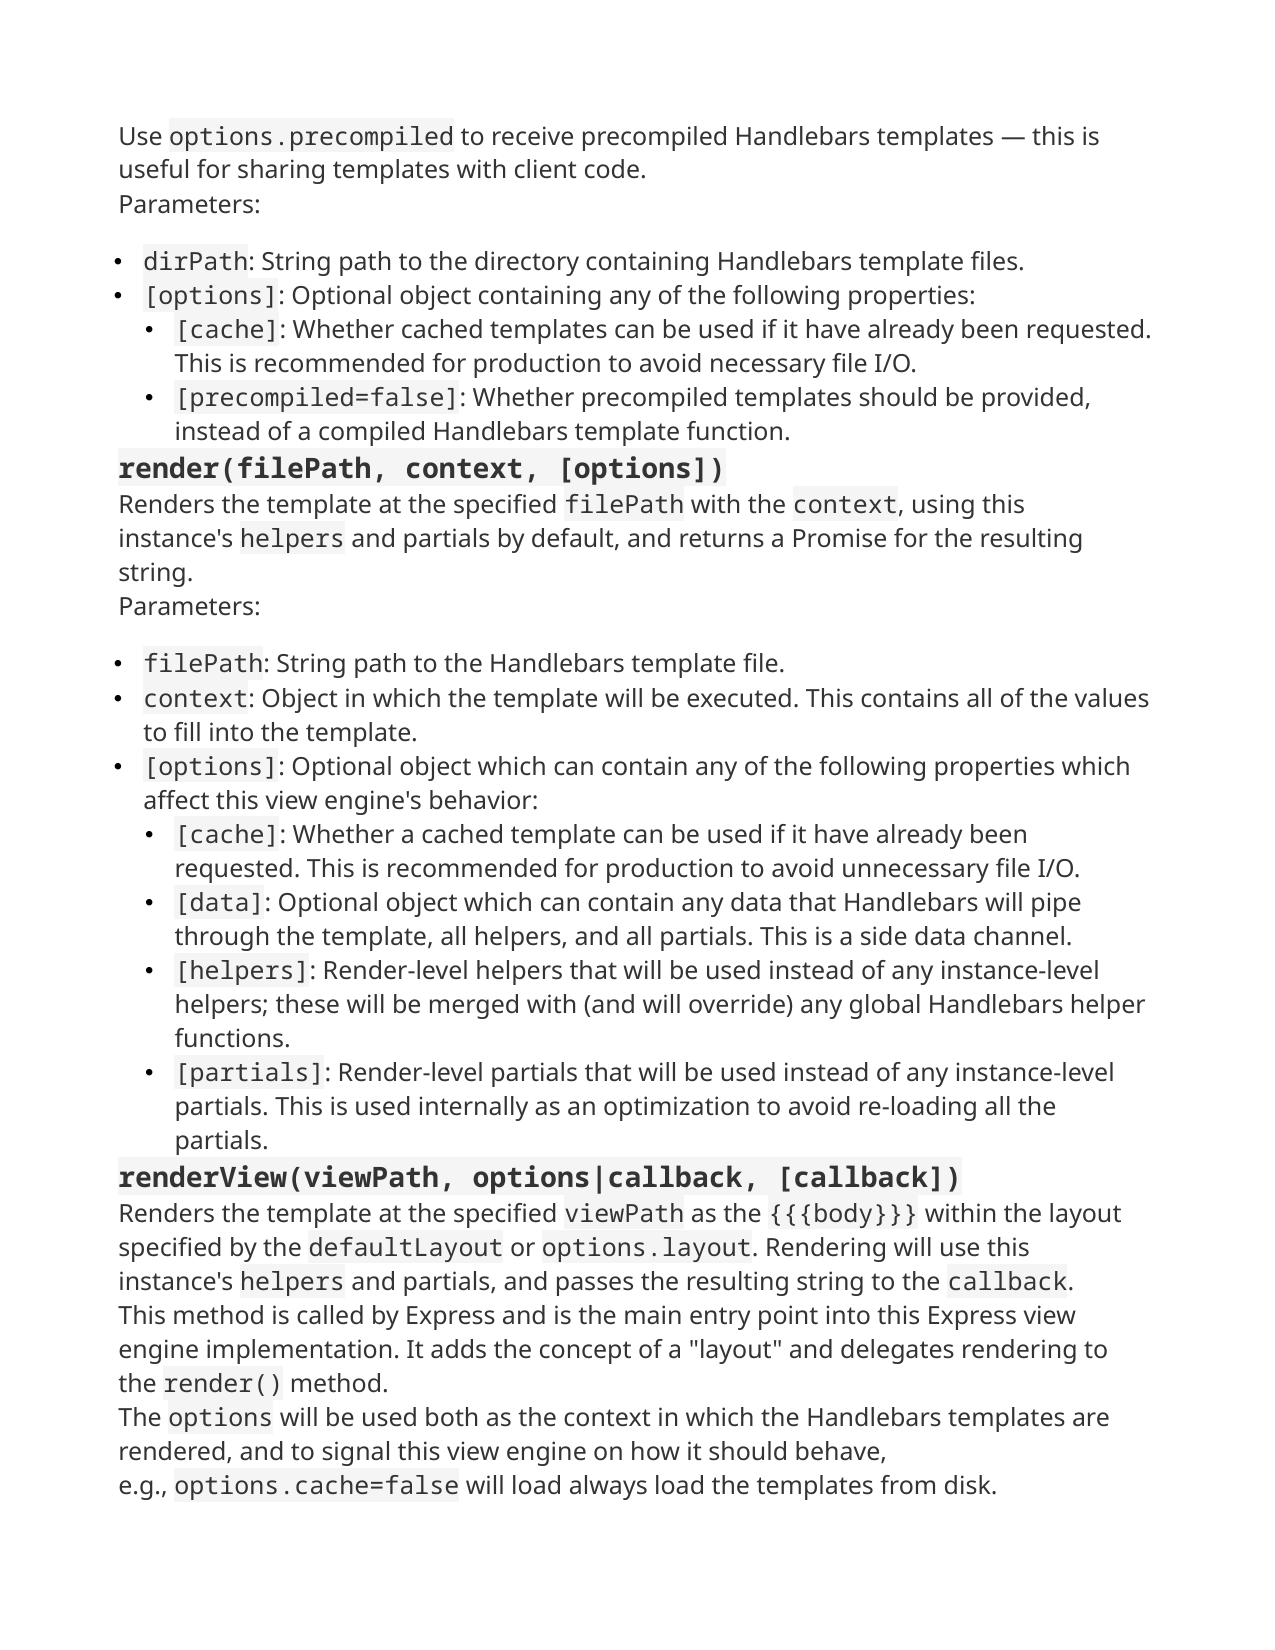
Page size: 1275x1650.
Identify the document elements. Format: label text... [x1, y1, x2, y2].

list [data]: Optional object which can contain any data that Handlebars will pipe through the template, all helpers, and all partials. This is a side data channel. [145, 884, 1157, 953]
list [precompiled=false]: Whether precompiled templates should be provided, instead of a compiled Handlebars template function. [145, 380, 1157, 448]
text The options will be used both as the context in which the Handlebars templates are rendered, and to signal this view engine on how it should behave, e.g., options.cache=false will load always load the templates from disk. [118, 1400, 1157, 1502]
list [cache]: Whether cached templates can be used if it have already been requested. This is recommended for production to avoid necessary file I/O. [145, 312, 1157, 380]
list [options]: Optional object which can contain any of the following properties which affect this view engine's behavior: [118, 748, 1157, 816]
text This method is called by Express and is the main entry point into this Express view engine implementation. It adds the concept of a "layout" and delegates rendering to the render() method. [118, 1298, 1157, 1400]
list [options]: Optional object containing any of the following properties: [118, 278, 1157, 312]
text Renders the template at the specified viewPath as the {{{body}}} within the layout specified by the defaultLayout or options.layout. Rendering will use this instance's helpers and partials, and passes the resulting string to the callback. [118, 1195, 1157, 1298]
list dirPath: String path to the directory containing Handlebars template files. [118, 244, 1157, 278]
list [cache]: Whether a cached template can be used if it have already been requested. This is recommended for production to avoid unnecessary file I/O. [145, 816, 1157, 884]
subtitle renderView(viewPath, options|callback, [callback]) [118, 1157, 1157, 1195]
list context: Object in which the template will be executed. This contains all of the values to fill into the template. [118, 680, 1157, 748]
text Parameters: [118, 589, 1157, 623]
list filePath: String path to the Handlebars template file. [118, 646, 1157, 680]
text Renders the template at the specified filePath with the context, using this instance's helpers and partials by default, and returns a Promise for the resulting string. [118, 486, 1157, 589]
list [partials]: Render-level partials that will be used instead of any instance-level partials. This is used internally as an optimization to avoid re-loading all the partials. [145, 1055, 1157, 1157]
subtitle render(filePath, context, [options]) [118, 448, 1157, 486]
text Parameters: [118, 186, 1157, 220]
list [helpers]: Render-level helpers that will be used instead of any instance-level helpers; these will be merged with (and will override) any global Handlebars helper functions. [145, 953, 1157, 1055]
text Use options.precompiled to receive precompiled Handlebars templates — this is useful for sharing templates with client code. [118, 118, 1157, 186]
